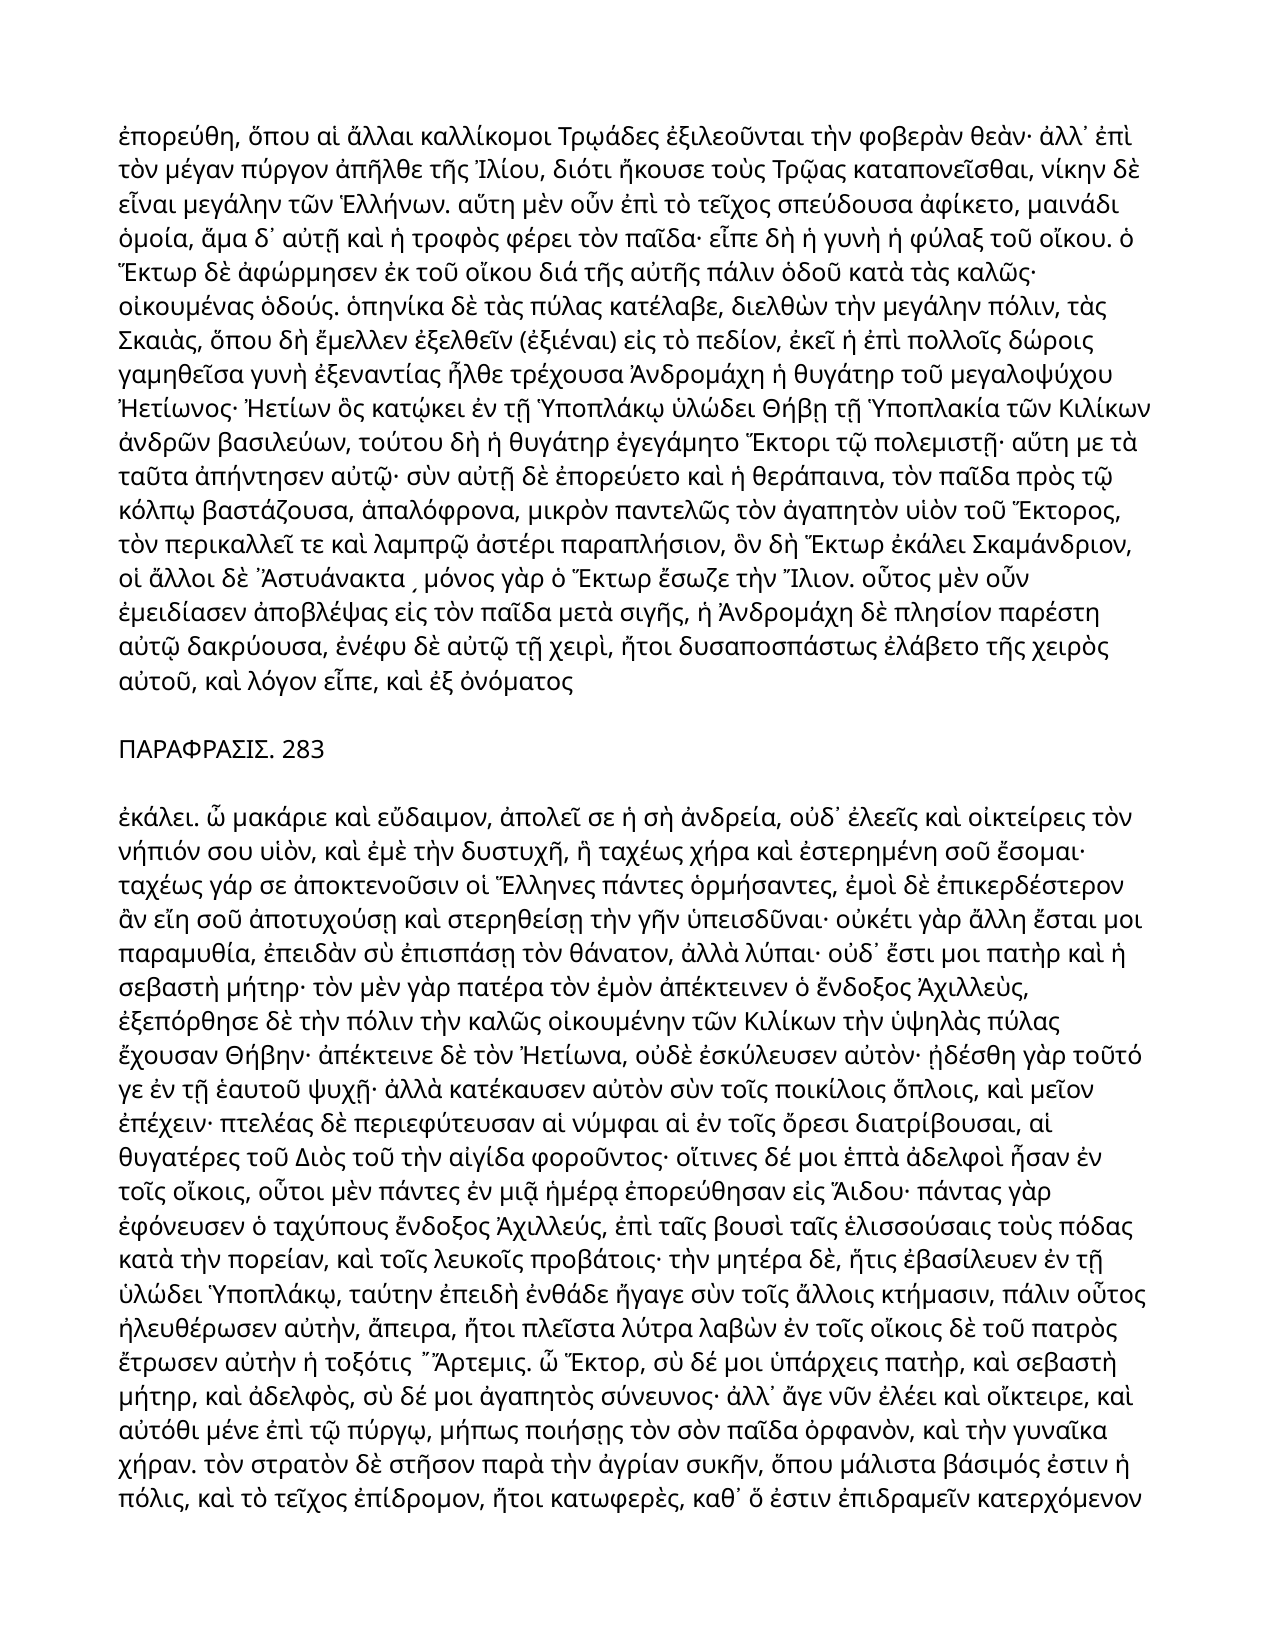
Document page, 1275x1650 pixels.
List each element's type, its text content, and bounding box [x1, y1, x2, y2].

text ἐπορεύθη, ὅπου αἱ ἄλλαι καλλίκομοι Τρῳάδες ἐξιλεοῦνται τὴν φοβερὰν θεὰν· ἀλλ᾿ ἐπὶ τὸν μέγαν πύργον ἀπῆλθε τῆς Ἰλίου, διότι ἤκουσε τοὺς Τρῷας καταπονεῖσθαι, νίκην δὲ εἶναι μεγάλην τῶν Ἑλλήνων. αὕτη μὲν οὖν ἐπὶ τὸ τεῖχος σπεύδουσα ἀφίκετο, μαινάδι ὁμοία, ἅμα δ᾽ αὐτῇ καὶ ἡ τροφὸς φέρει τὸν παῖδα· εἶπε δὴ ἡ γυνὴ ἡ φύλαξ τοῦ οἴκου. ὁ Ἕκτωρ δὲ ἀφώρμησεν ἐκ τοῦ οἴκου διά τῆς αὐτῆς πάλιν ὁδοῦ κατὰ τὰς καλῶς· οἰκουμένας ὁδούς. ὁπηνίκα δὲ τὰς πύλας κατέλαβε, διελθὼν τὴν μεγάλην πόλιν, τὰς Σκαιὰς, ὅπου δὴ ἔμελλεν ἐξελθεῖν (ἐξιέναι) εἰς τὸ πεδίον, ἐκεῖ ἡ ἐπὶ πολλοῖς δώροις γαμηθεῖσα γυνὴ ἐξεναντίας ἦλθε τρέχουσα Ἀνδρομάχη ἡ θυγάτηρ τοῦ μεγαλοψύχου Ἠετίωνος· Ἠετίων ὃς κατῴκει ἐν τῇ Ὑποπλάκῳ ὑλώδει Θήβῃ τῇ Ὑποπλακία τῶν Κιλίκων ἀνδρῶν βασιλεύων, τούτου δὴ ἡ θυγάτηρ ἐγεγάμητο Ἕκτορι τῷ πολεμιστῇ· αὕτη με τὰ ταῦτα ἀπήντησεν αὐτῷ· σὺν αὐτῇ δὲ ἐπορεύετο καὶ ἡ θεράπαινα, τὸν παῖδα πρὸς τῷ κόλπῳ βαστάζουσα, ἁπαλόφρονα, μικρὸν παντελῶς τὸν ἀγαπητὸν υἱὸν τοῦ Ἕκτορος, τὸν περικαλλεῖ τε καὶ λαμπρῷ ἀστέρι παραπλήσιον, ὃν δὴ Ἕκτωρ ἐκάλει Σκαμάνδριον, οἱ ἄλλοι δὲ ᾽Ἀστυάνακτα ͵ μόνος γὰρ ὁ Ἕκτωρ ἔσωζε τὴν Ἴλιον. οὗτος μὲν οὖν ἐμειδίασεν ἀποβλέψας εἰς τὸν παῖδα μετὰ σιγῆς, ἡ Ἀνδρομάχη δὲ πλησίον παρέστη αὐτῷ δακρύουσα, ἐνέφυ δὲ αὐτῷ τῇ χειρὶ, ἤτοι δυσαποσπάστως ἐλάβετο τῆς χειρὸς αὐτοῦ, καὶ λόγον εἶπε, καὶ ἐξ ὀνόματος [118, 118, 1157, 697]
text ΠΑΡΑΦΡΑΣΙΣ. 283 [118, 731, 1157, 765]
text ἐκάλει. ὦ μακάριε καὶ εὔδαιμον, ἀπολεῖ σε ἡ σὴ ἀνδρεία, οὐδ᾽ ἐλεεῖς καὶ οἰκτείρεις τὸν νήπιόν σου υἱὸν, καὶ ἐμὲ τὴν δυστυχῆ, ἣ ταχέως χήρα καὶ ἐστερημένη σοῦ ἔσομαι· ταχέως γάρ σε ἀποκτενοῦσιν οἱ Ἕλληνες πάντες ὁρμήσαντες, ἐμοὶ δὲ ἐπικερδέστερον ἂν εἴη σοῦ ἀποτυχούσῃ καὶ στερηθείσῃ τὴν γῆν ὑπεισδῦναι· οὐκέτι γὰρ ἄλλη ἔσται μοι παραμυθία, ἐπειδὰν σὺ ἐπισπάσῃ τὸν θάνατον, ἀλλὰ λύπαι· οὐδ᾽ ἔστι μοι πατὴρ καὶ ἡ σεβαστὴ μήτηρ· τὸν μὲν γὰρ πατέρα τὸν ἐμὸν ἀπέκτεινεν ὁ ἔνδοξος Ἀχιλλεὺς, ἐξεπόρθησε δὲ τὴν πόλιν τὴν καλῶς οἰκουμένην τῶν Κιλίκων τὴν ὑψηλὰς πύλας ἔχουσαν Θήβην· ἀπέκτεινε δὲ τὸν Ἠετίωνα, οὐδὲ ἐσκύλευσεν αὐτὸν· ᾐδέσθη γὰρ τοῦτό γε ἐν τῇ ἑαυτοῦ ψυχῇ· ἀλλὰ κατέκαυσεν αὐτὸν σὺν τοῖς ποικίλοις ὅπλοις, καὶ μεῖον ἐπέχειν· πτελέας δὲ περιεφύτευσαν αἱ νύμφαι αἱ ἐν τοῖς ὄρεσι διατρίβουσαι, αἱ θυγατέρες τοῦ Διὸς τοῦ τὴν αἰγίδα φοροῦντος· οἵτινες δέ μοι ἑπτὰ ἀδελφοὶ ἦσαν ἐν τοῖς οἴκοις, οὗτοι μὲν πάντες ἐν μιᾷ ἡμέρᾳ ἐπορεύθησαν εἰς Ἅιδου· πάντας γὰρ ἐφόνευσεν ὁ ταχύπους ἔνδοξος Ἀχιλλεύς, ἐπὶ ταῖς βουσὶ ταῖς ἑλισσούσαις τοὺς πόδας κατὰ τὴν πορείαν, καὶ τοῖς λευκοῖς προβάτοις· τὴν μητέρα δὲ, ἥτις ἐβασίλευεν ἐν τῇ ὑλώδει Ὑποπλάκῳ, ταύτην ἐπειδὴ ἐνθάδε ἤγαγε σὺν τοῖς ἄλλοις κτήμασιν, πάλιν οὗτος ἠλευθέρωσεν αὐτὴν, ἄπειρα, ἤτοι πλεῖστα λύτρα λαβὼν ἐν τοῖς οἴκοις δὲ τοῦ πατρὸς ἔτρωσεν αὐτὴν ἡ τοξότις ῎Ἄρτεμις. ὦ Ἕκτορ, σὺ δέ μοι ὑπάρχεις πατὴρ, καὶ σεβαστὴ μήτηρ, καὶ ἀδελφὸς, σὺ δέ μοι ἀγαπητὸς σύνευνος· ἀλλ᾽ ἄγε νῦν ἐλέει καὶ οἴκτειρε, καὶ αὐτόθι μένε ἐπὶ τῷ πύργῳ, μήπως ποιήσῃς τὸν σὸν παῖδα ὀρφανὸν, καὶ τὴν γυναῖκα χήραν. τὸν στρατὸν δὲ στῆσον παρὰ τὴν ἀγρίαν συκῆν, ὅπου μάλιστα βάσιμός ἐστιν ἡ πόλις, καὶ τὸ τεῖχος ἐπίδρομον, ἤτοι κατωφερὲς, καθ᾽ ὅ ἐστιν ἐπιδραμεῖν κατερχόμενον [118, 799, 1157, 1515]
